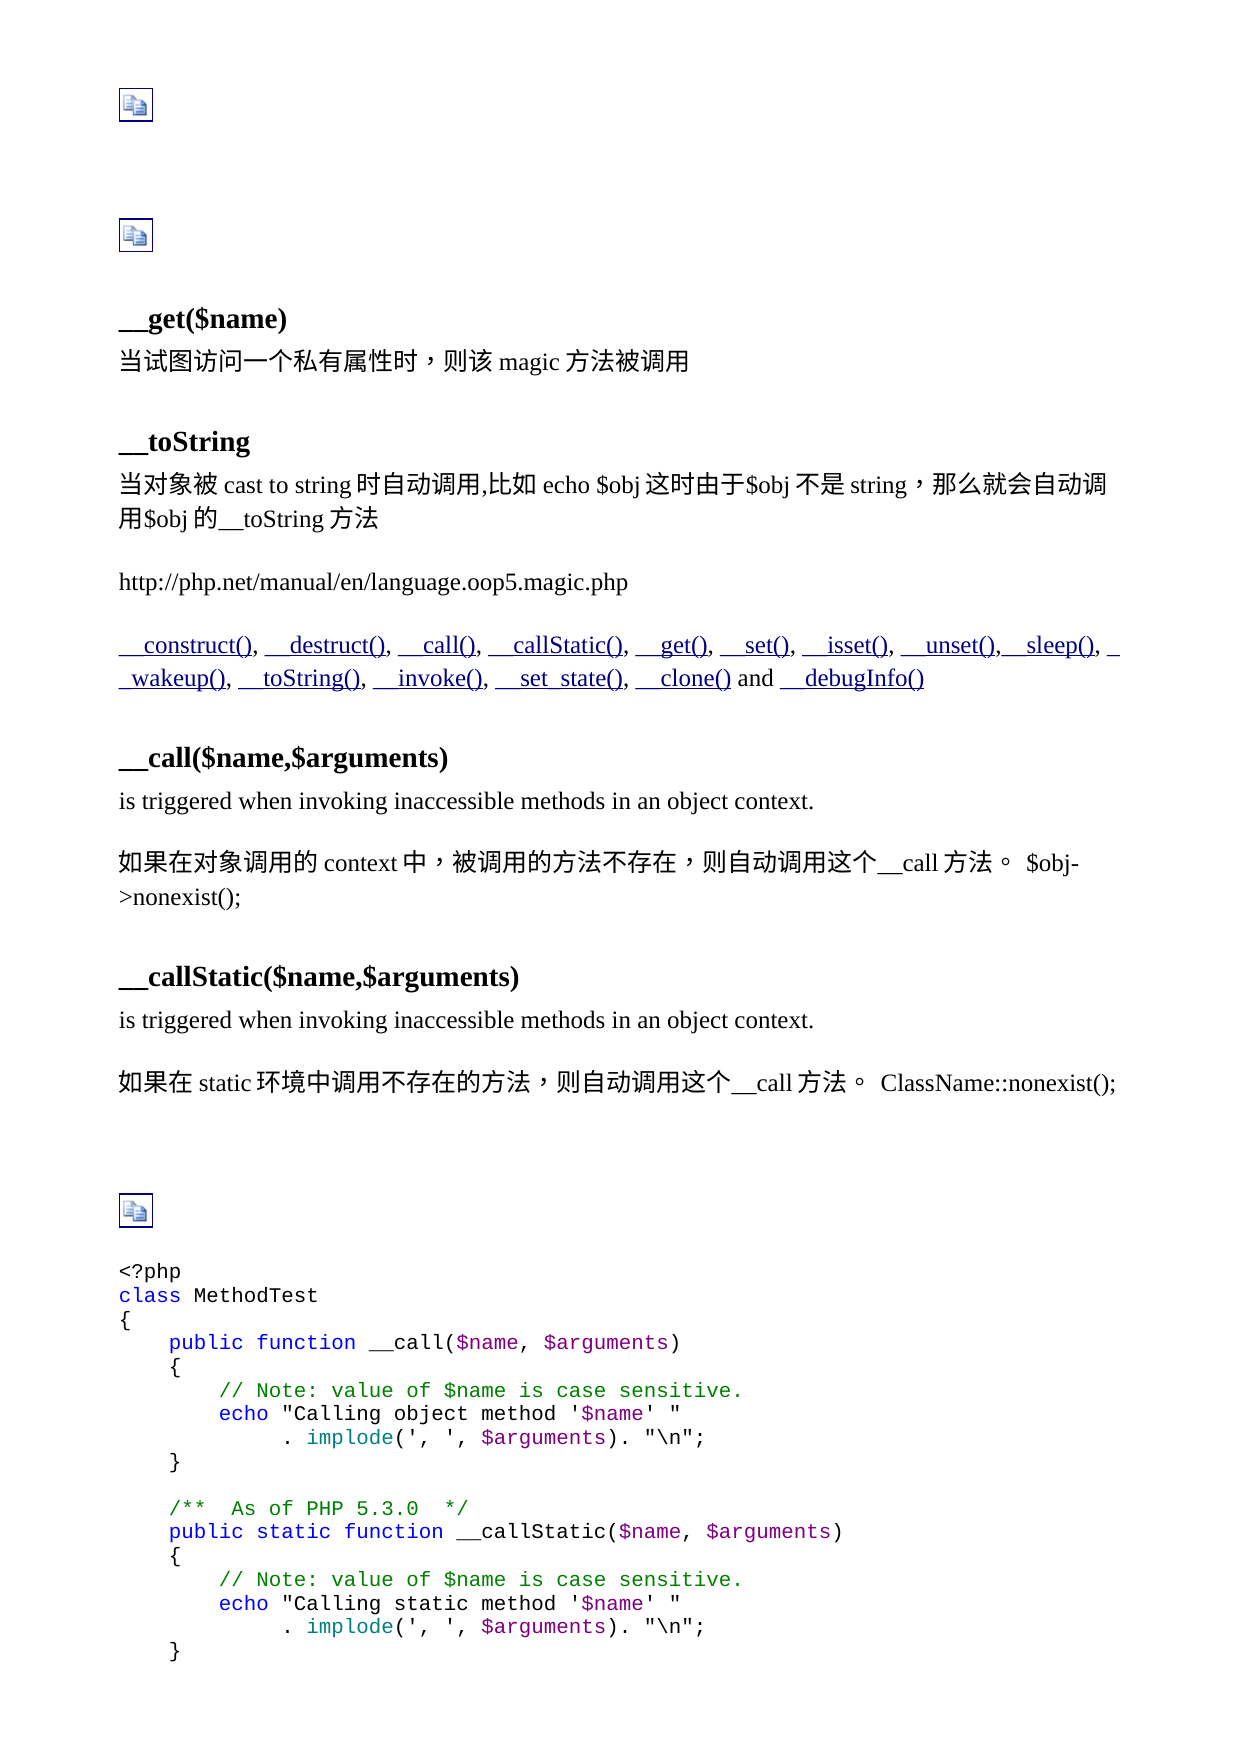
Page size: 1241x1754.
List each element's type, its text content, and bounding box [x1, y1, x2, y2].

picture [120, 220, 152, 251]
text 当对象被cast to string时自动调用,比如echo $obj这时由于$obj不是string，那么就会自动调用$obj的__toString方法 [119, 471, 1121, 533]
text class MethodTest [119, 1285, 1121, 1309]
text { [119, 1356, 1121, 1380]
text is triggered when invoking inaccessible methods in an object context. [119, 1005, 1121, 1034]
subtitle __callStatic($name,$arguments) [119, 959, 1121, 993]
text { [119, 1309, 1121, 1332]
text <?php [119, 1261, 1121, 1285]
text } [119, 1640, 1121, 1663]
text } [119, 1451, 1121, 1474]
subtitle __get($name) [119, 301, 1121, 334]
text /** As of PHP 5.3.0 */ [119, 1498, 1121, 1522]
text { [119, 1545, 1121, 1569]
text public static function __callStatic($name, $arguments) [119, 1522, 1121, 1545]
text 如果在static环境中调用不存在的方法，则自动调用这个__call方法。 ClassName::nonexist(); [119, 1068, 1121, 1097]
picture [120, 1195, 152, 1226]
text is triggered when invoking inaccessible methods in an object context. [119, 786, 1121, 815]
text __construct(), __destruct(), __call(), __callStatic(), __get(), __set(), __isset(), __unset(),__sleep(), __wakeup(), __toString(), __invoke(), __set_state(), __clone() and __debugInfo() [119, 630, 1121, 692]
text public function __call($name, $arguments) [119, 1332, 1121, 1356]
subtitle __toString [119, 424, 1121, 458]
text 当试图访问一个私有属性时，则该magic方法被调用 [119, 347, 1121, 376]
text 如果在对象调用的context中，被调用的方法不存在，则自动调用这个__call方法。 $obj->nonexist(); [119, 848, 1121, 911]
picture [120, 89, 152, 120]
text echo "Calling object method '$name' " [119, 1403, 1121, 1427]
text . implode(', ', $arguments). "\n"; [119, 1427, 1121, 1451]
text http://php.net/manual/en/language.oop5.magic.php [119, 567, 1121, 596]
subtitle __call($name,$arguments) [119, 740, 1121, 773]
text // Note: value of $name is case sensitive. [119, 1380, 1121, 1403]
text // Note: value of $name is case sensitive. [119, 1569, 1121, 1592]
text echo "Calling static method '$name' " [119, 1592, 1121, 1616]
text . implode(', ', $arguments). "\n"; [119, 1616, 1121, 1640]
